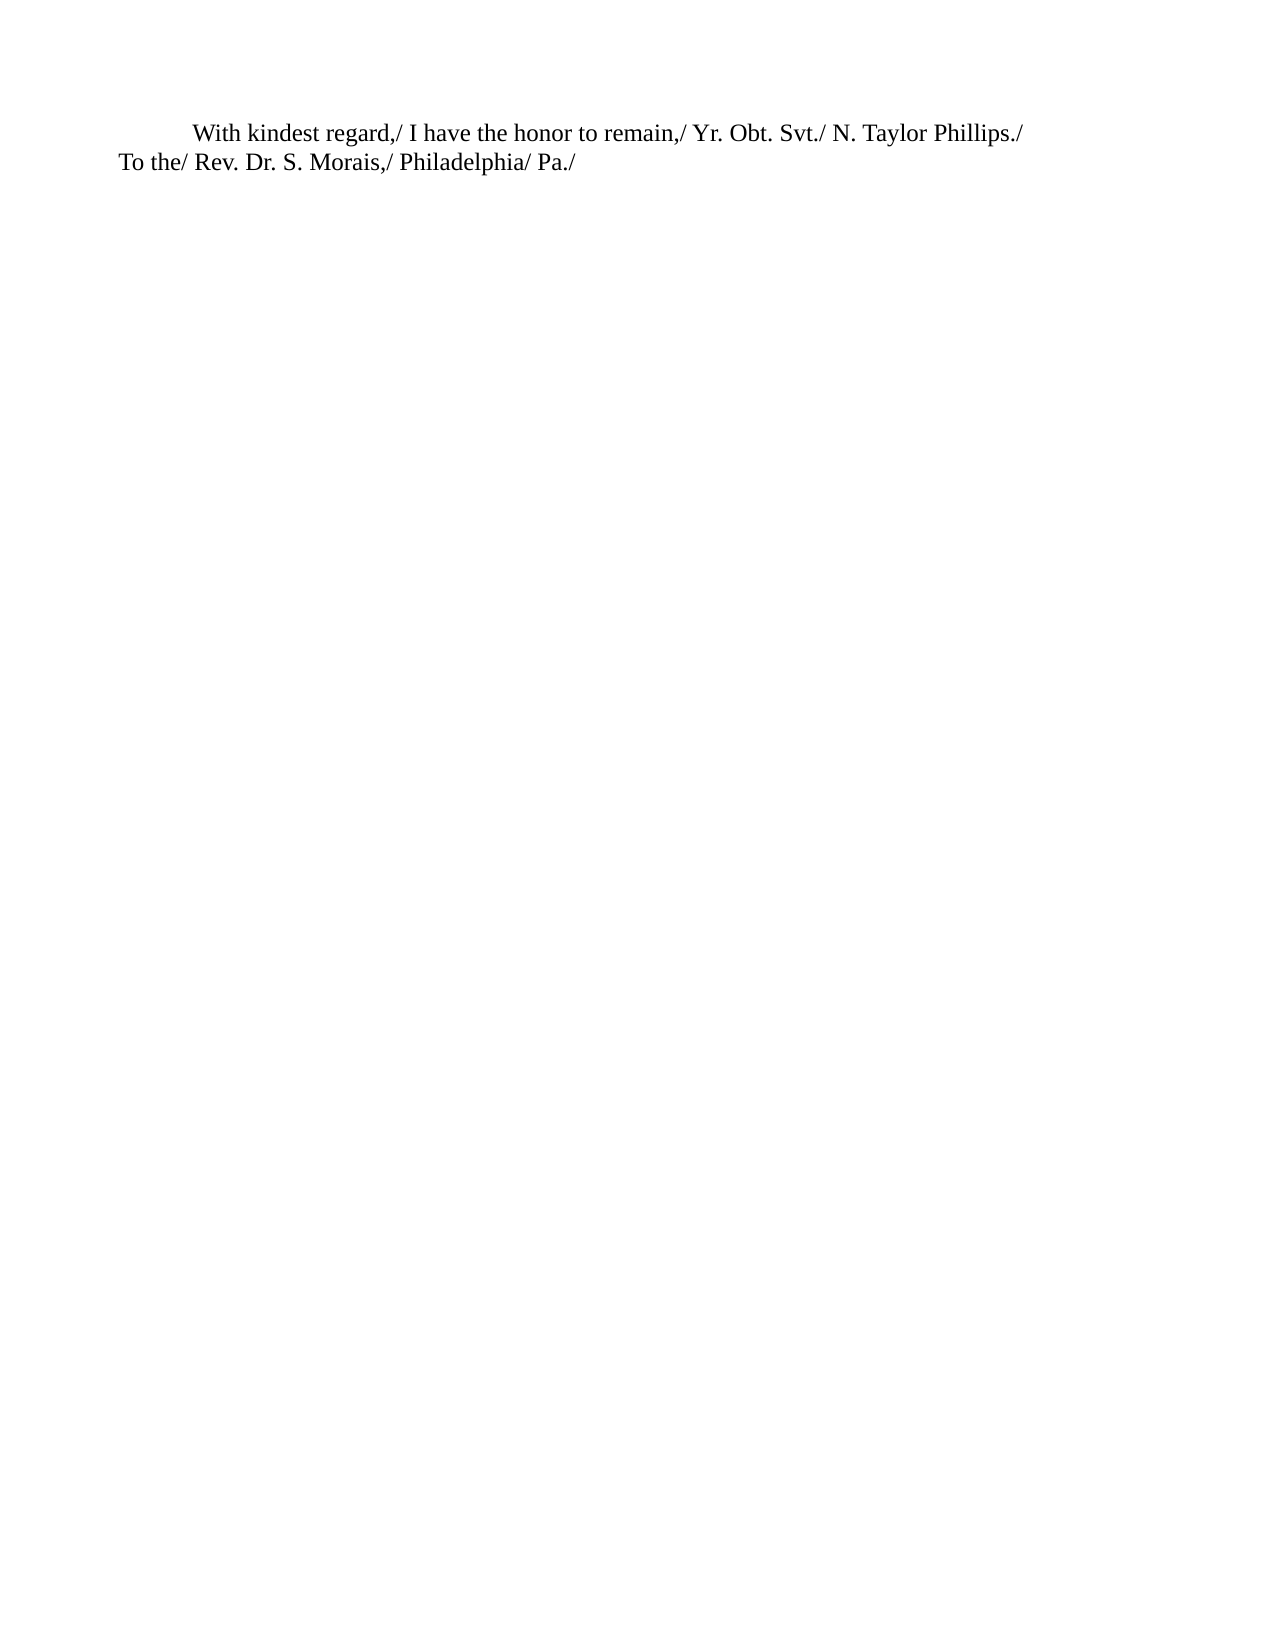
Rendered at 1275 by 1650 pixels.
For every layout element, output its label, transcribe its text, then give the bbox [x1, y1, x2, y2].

text With kindest regard,/ I have the honor to remain,/ Yr. Obt. Svt./ N. Taylor Phillips./ [118, 118, 1157, 147]
text To the/ Rev. Dr. S. Morais,/ Philadelphia/ Pa./ [118, 147, 1157, 176]
